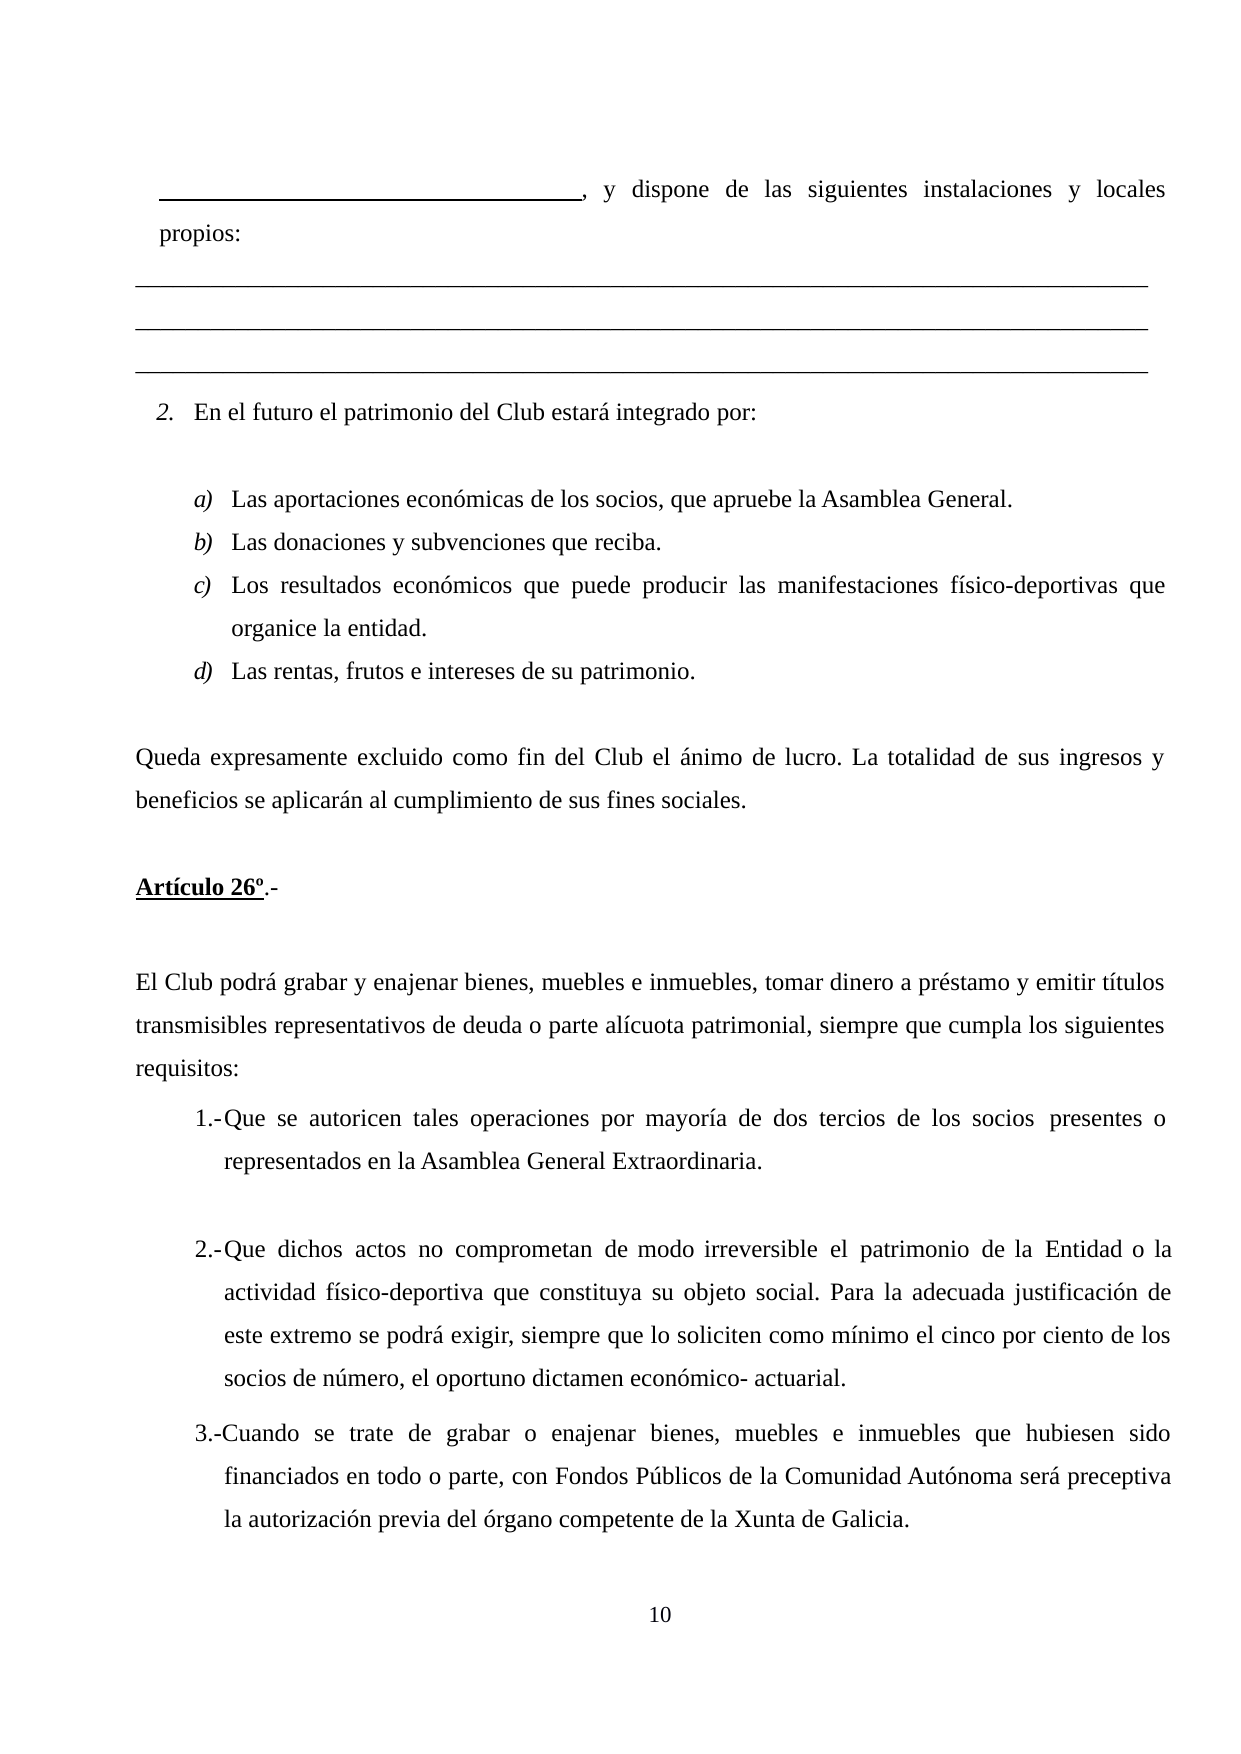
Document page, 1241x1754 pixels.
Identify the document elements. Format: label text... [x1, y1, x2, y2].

text Artículo 26º.- [135, 872, 1166, 901]
text 3.-Cuando se trate de grabar o enajenar bienes, muebles e inmuebles que hubiesen sido financiados en todo o parte, con Fondos Públicos de la Comunidad Autónoma será preceptiva la autorización previa del órgano competente de la Xunta de Galicia. [194, 1418, 1172, 1533]
list Los resultados económicos que puede producir las manifestaciones físico-deportivas que organice la entidad. [194, 570, 1166, 642]
text 1.- Que se autoricen tales operaciones por mayoría de dos tercios de los socios presentes o representados en la Asamblea General Extraordinaria. [194, 1103, 1166, 1175]
text _________________________________________________________________________________ _________________________________________________________________________________ _________________________________________________________________________________ [135, 261, 1184, 376]
list Las donaciones y subvenciones que reciba. [194, 527, 1184, 556]
text Queda expresamente excluido como fin del Club el ánimo de lucro. La totalidad de sus ingresos y beneficios se aplicarán al cumplimiento de sus fines sociales. [135, 742, 1166, 814]
text 2.- Que dichos actos no comprometan de modo irreversible el patrimonio de la Entidad o la actividad físico-deportiva que constituya su objeto social. Para la adecuada justificación de este extremo se podrá exigir, siempre que lo soliciten como mínimo el cinco por ciento de los socios de número, el oportuno dictamen económico- actuarial. [194, 1234, 1172, 1392]
text El Club podrá grabar y enajenar bienes, muebles e inmuebles, tomar dinero a préstamo y emitir títulos transmisibles representativos de deuda o parte alícuota patrimonial, siempre que cumpla los siguientes requisitos: [135, 967, 1166, 1082]
list Las aportaciones económicas de los socios, que apruebe la Asamblea General. [194, 484, 1184, 512]
list Las rentas, frutos e intereses de su patrimonio. [194, 656, 1184, 685]
text , y dispone de las siguientes instalaciones y locales propios: [159, 174, 1166, 246]
list En el futuro el patrimonio del Club estará integrado por: [156, 397, 1184, 426]
